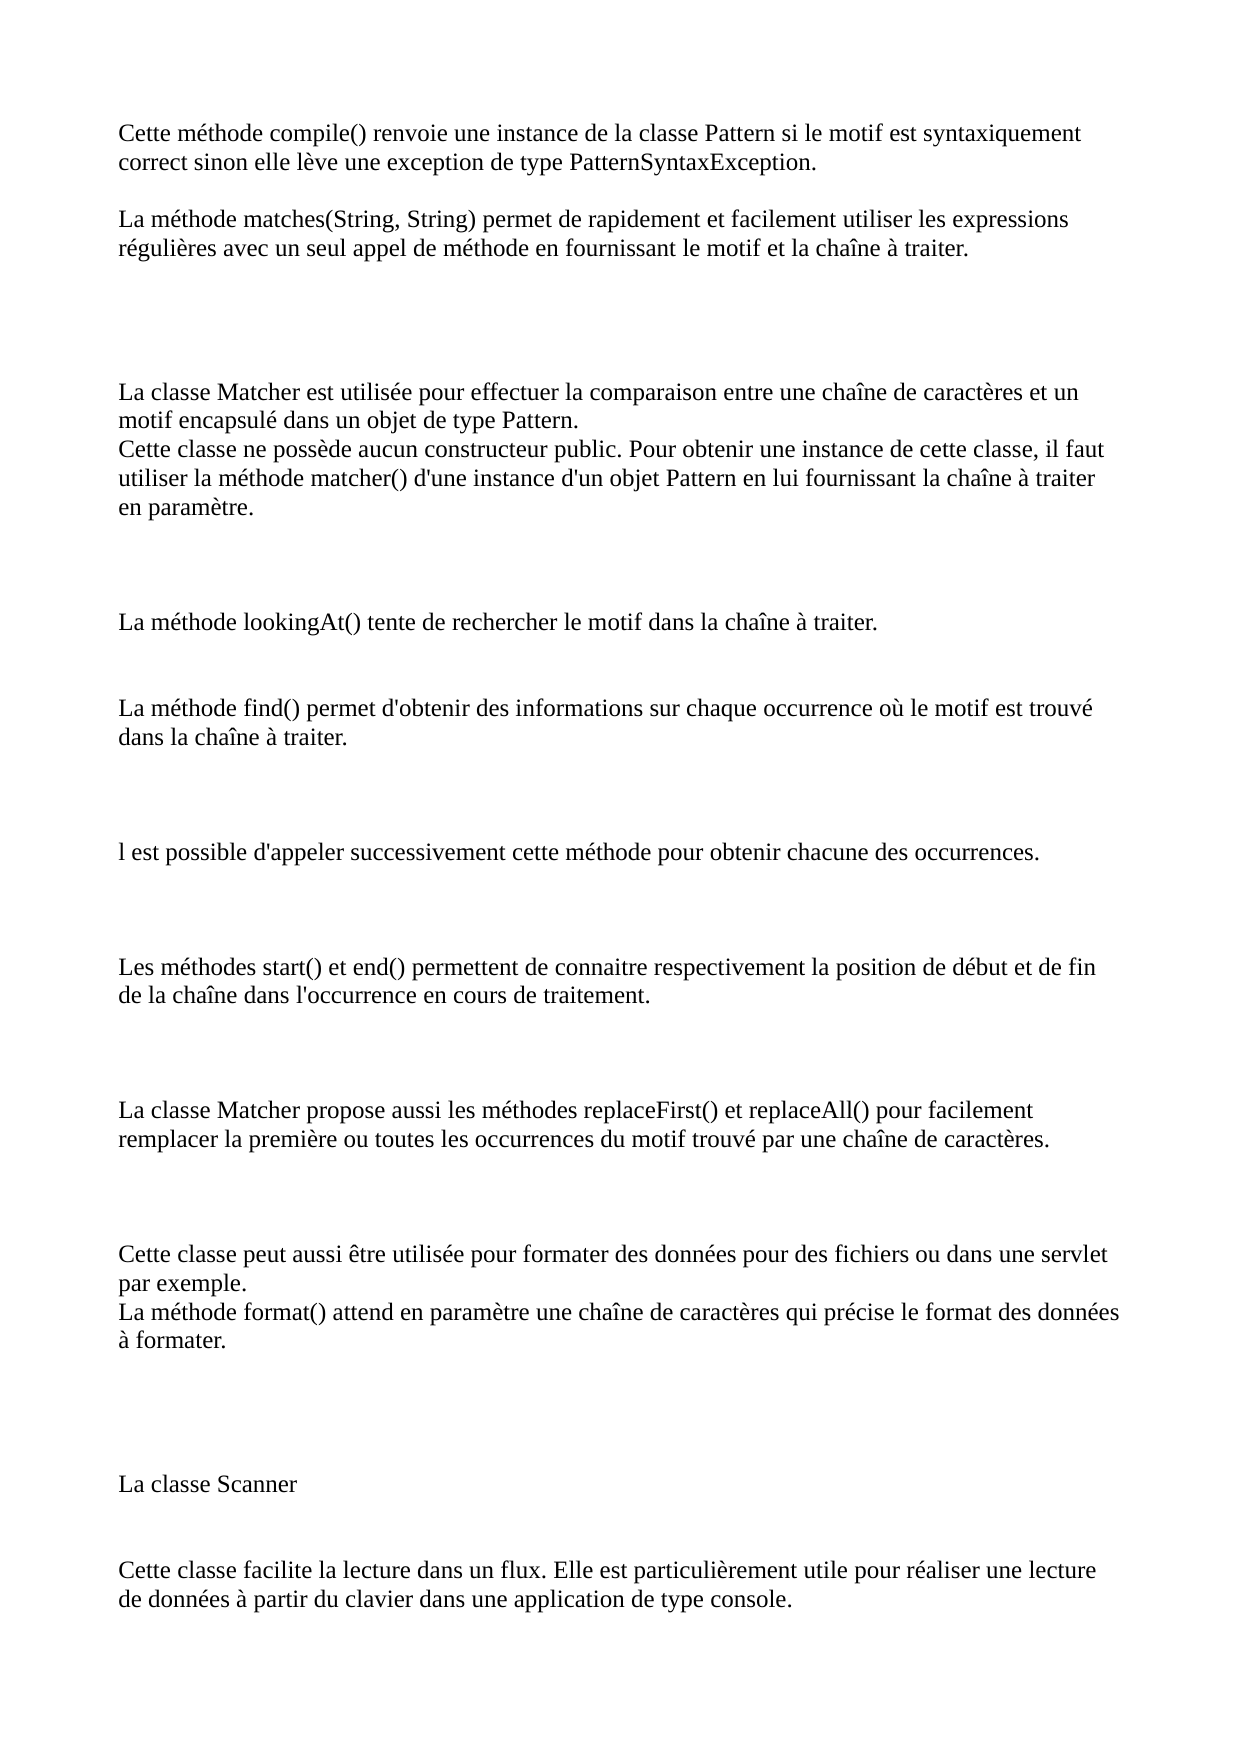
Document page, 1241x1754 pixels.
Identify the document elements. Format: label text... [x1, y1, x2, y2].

text La classe Matcher est utilisée pour effectuer la comparaison entre une chaîne de caractères et un motif encapsulé dans un objet de type Pattern. [118, 377, 1122, 434]
text Cette classe facilite la lecture dans un flux. Elle est particulièrement utile pour réaliser une lecture de données à partir du clavier dans une application de type console. [118, 1556, 1122, 1613]
text l est possible d'appeler successivement cette méthode pour obtenir chacune des occurrences. [118, 837, 1122, 866]
text La méthode lookingAt() tente de rechercher le motif dans la chaîne à traiter. [118, 607, 1122, 636]
text Cette méthode compile() renvoie une instance de la classe Pattern si le motif est syntaxiquement correct sinon elle lève une exception de type PatternSyntaxException. [118, 118, 1122, 176]
text La classe Matcher propose aussi les méthodes replaceFirst() et replaceAll() pour facilement remplacer la première ou toutes les occurrences du motif trouvé par une chaîne de caractères. [118, 1096, 1122, 1153]
text La classe Scanner [118, 1469, 1122, 1498]
text Cette classe peut aussi être utilisée pour formater des données pour des fichiers ou dans une servlet par exemple. [118, 1239, 1122, 1297]
text Cette classe ne possède aucun constructeur public. Pour obtenir une instance de cette classe, il faut utiliser la méthode matcher() d'une instance d'un objet Pattern en lui fournissant la chaîne à traiter en paramètre. [118, 434, 1122, 521]
text La méthode format() attend en paramètre une chaîne de caractères qui précise le format des données à formater. [118, 1297, 1122, 1354]
text La méthode find() permet d'obtenir des informations sur chaque occurrence où le motif est trouvé dans la chaîne à traiter. [118, 693, 1122, 751]
text Les méthodes start() et end() permettent de connaitre respectivement la position de début et de fin de la chaîne dans l'occurrence en cours de traitement. [118, 952, 1122, 1009]
text La méthode matches(String, String) permet de rapidement et facilement utiliser les expressions régulières avec un seul appel de méthode en fournissant le motif et la chaîne à traiter. [118, 204, 1122, 262]
